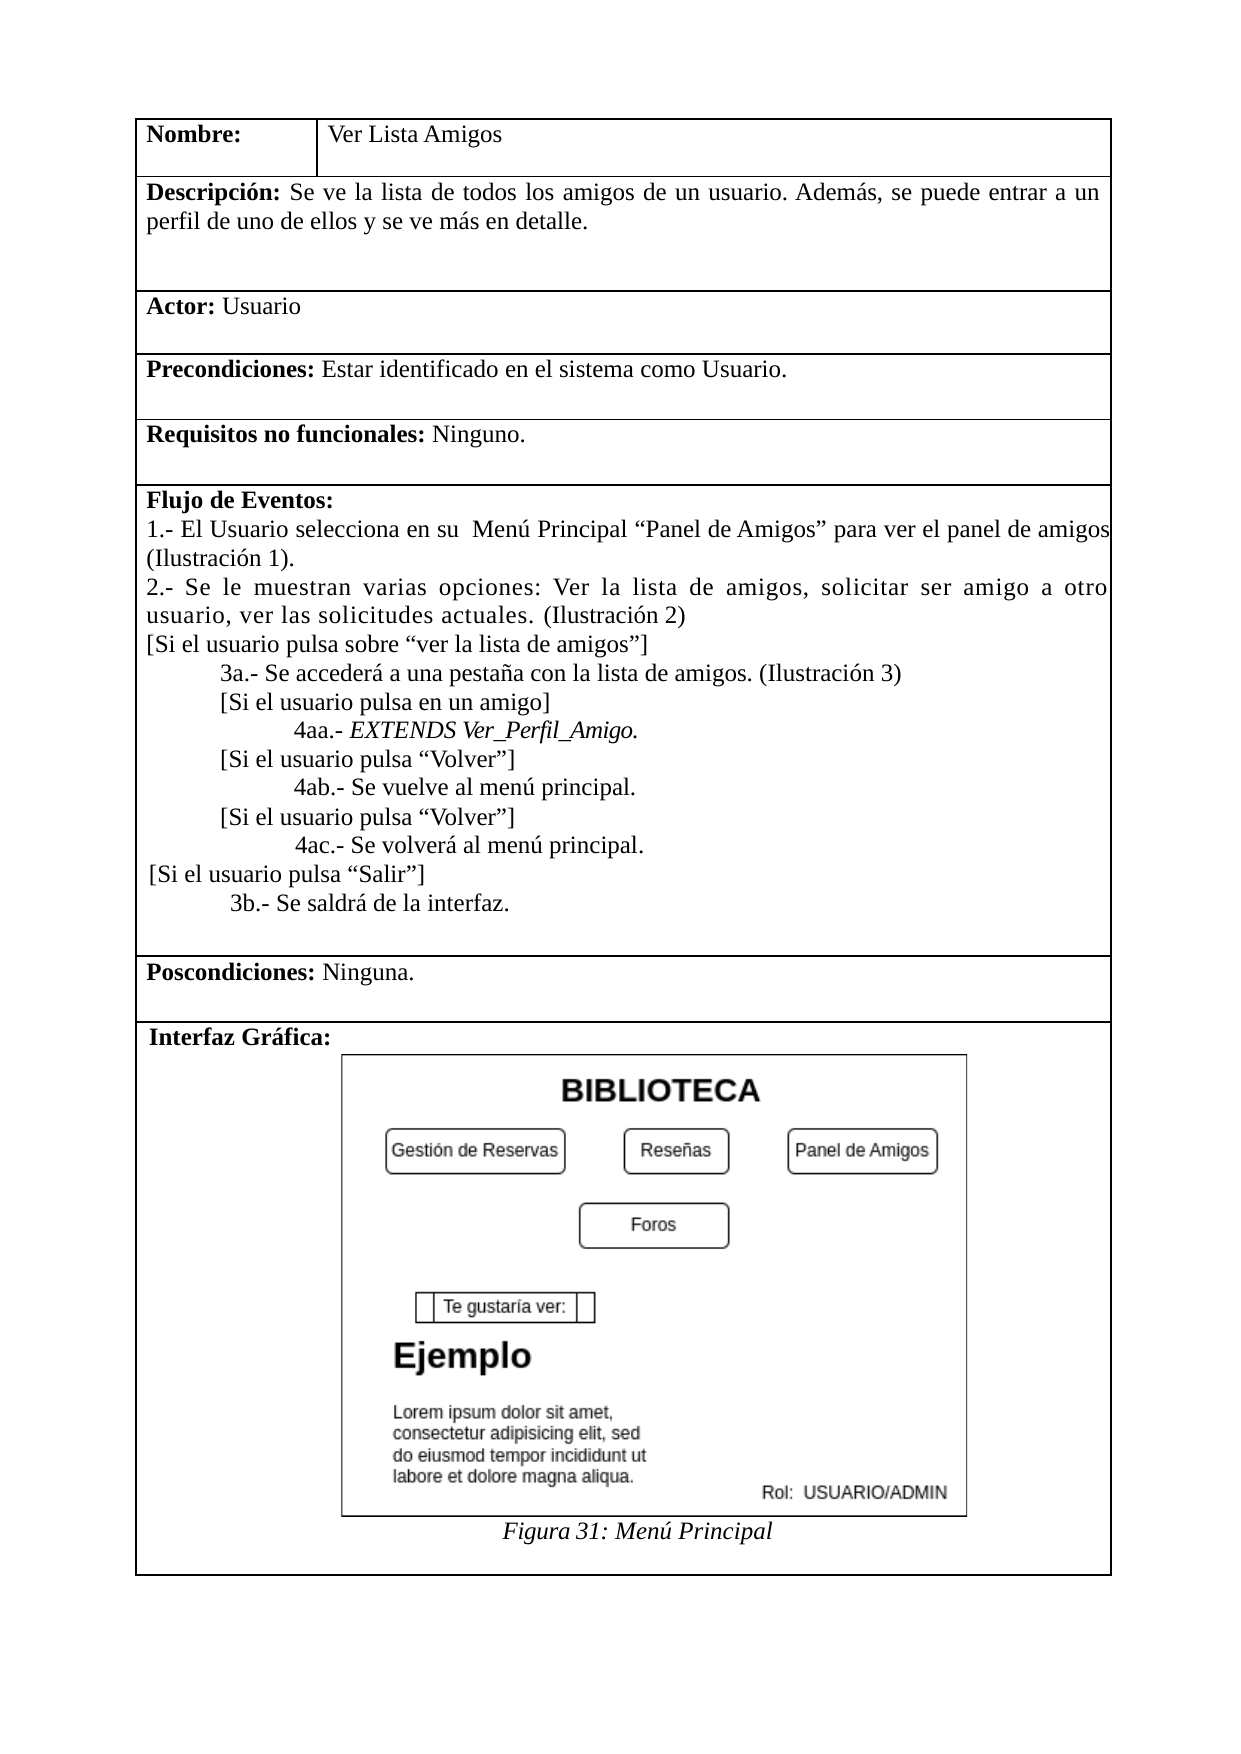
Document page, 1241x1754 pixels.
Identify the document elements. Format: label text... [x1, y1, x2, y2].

table_cell Interfaz Gráfica: Figura 31: Menú Principal [137, 1023, 1110, 1574]
table_cell Nombre: [137, 120, 316, 176]
table_cell Actor: Usuario [137, 292, 1110, 353]
table_cell Descripción: Se ve la lista de todos los amigos de un usuario. Además, se puede entrar a un perfil de uno de ellos y se ve más en detalle. [137, 177, 1110, 290]
table_cell Requisitos no funcionales: Ninguno. [137, 420, 1110, 484]
table_cell Poscondiciones: Ninguna. [137, 957, 1110, 1021]
picture [341, 1054, 968, 1517]
table_cell Ver Lista Amigos [318, 120, 1110, 176]
table_cell Flujo de Eventos: 1.- El Usuario selecciona en su Menú Principal “Panel de Amigos” para ver el panel de amigos (Ilustración 1). 2.- Se le muestran varias opciones: Ver la lista de amigos, solicitar ser amigo a otro usuario, ver las solicitudes actuales. (Ilustración 2) [Si el usuario pulsa sobre “ver la lista de amigos”] 3a.- Se accederá a una pestaña con la lista de amigos. (Ilustración 3) [Si el usuario pulsa en un amigo] 4aa.- EXTENDS Ver_Perfil_Amigo. [Si el usuario pulsa “Volver”] 4ab.- Se vuelve al menú principal. [Si el usuario pulsa “Volver”] 4ac.- Se volverá al menú principal. [Si el usuario pulsa “Salir”] 3b.- Se saldrá de la interfaz. [137, 486, 1110, 955]
table_cell Precondiciones: Estar identificado en el sistema como Usuario. [137, 355, 1110, 419]
